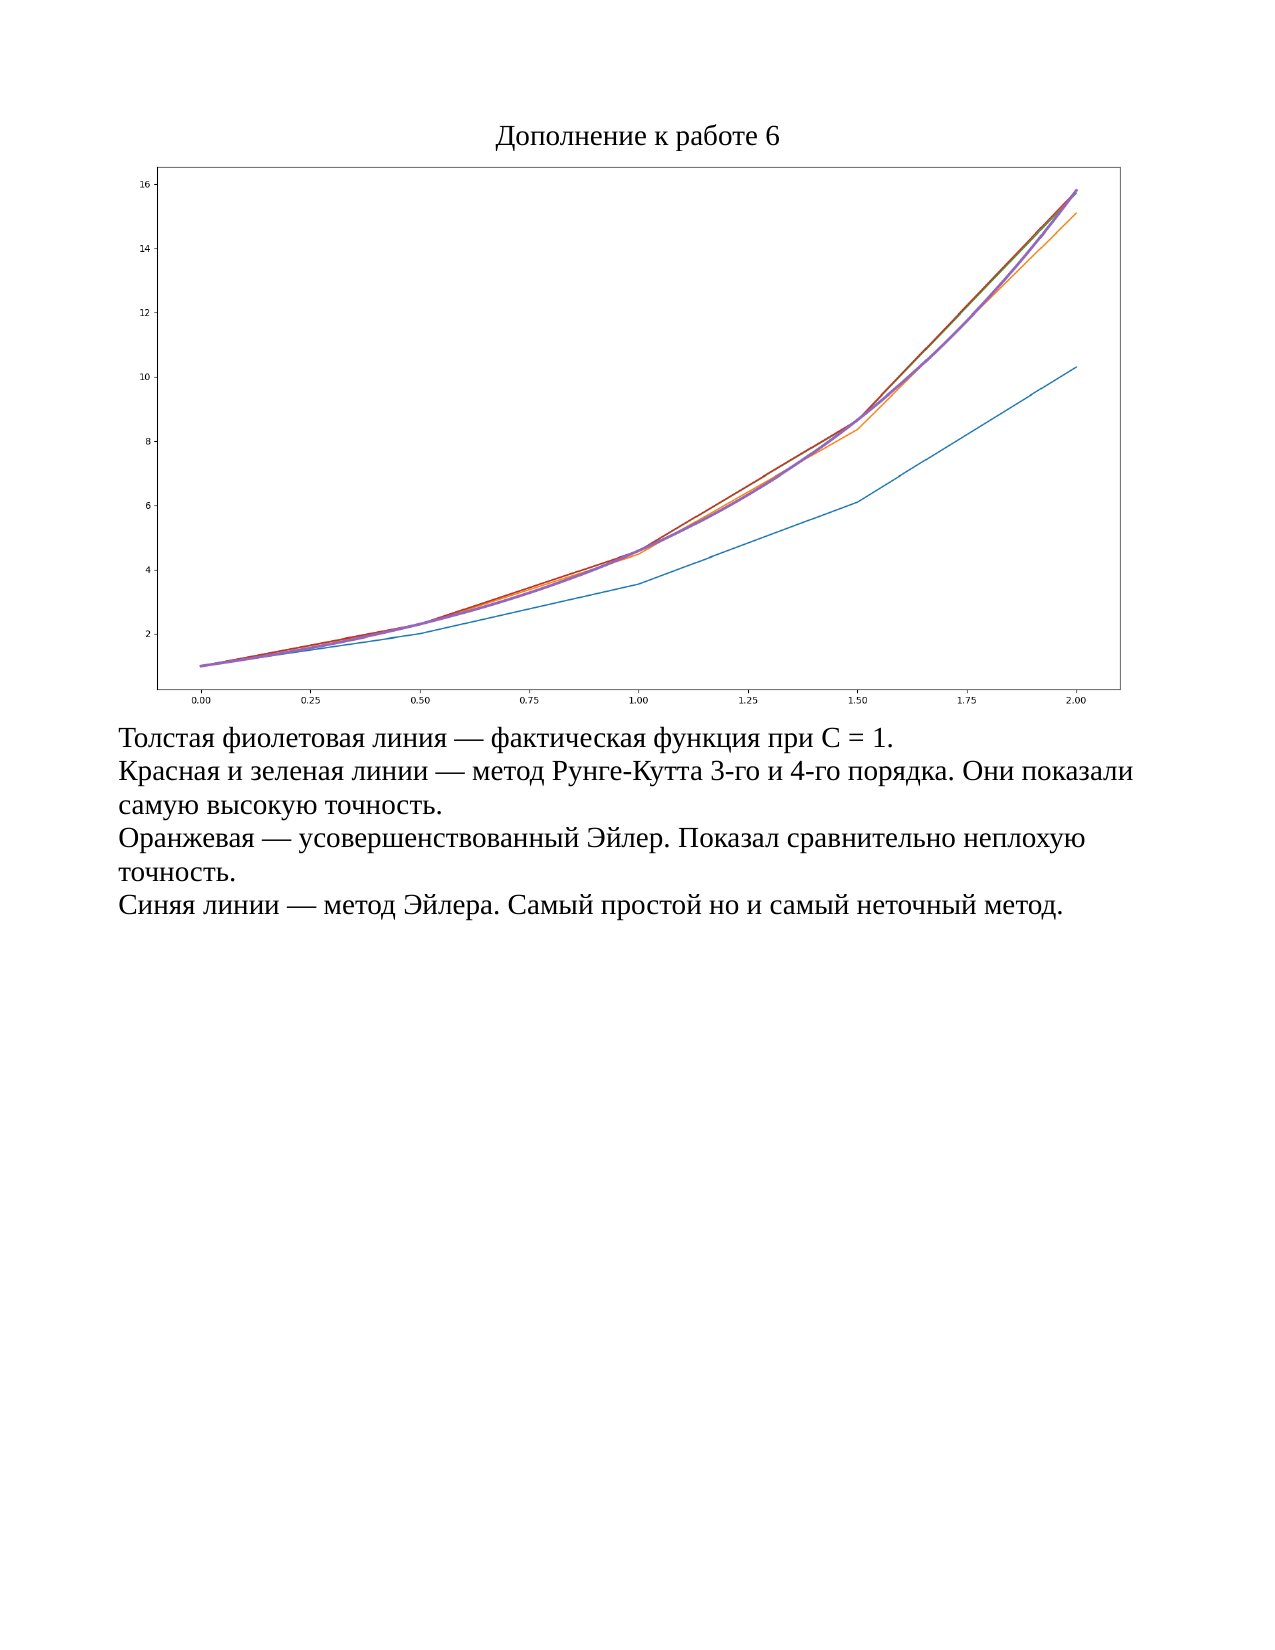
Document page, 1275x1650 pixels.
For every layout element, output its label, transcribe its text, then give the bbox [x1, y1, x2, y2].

text Оранжевая — усовершенствованный Эйлер. Показал сравнительно неплохую точность. [118, 820, 1157, 887]
text Синяя линии — метод Эйлера. Самый простой но и самый неточный метод. [118, 887, 1157, 921]
text Красная и зеленая линии — метод Рунге-Кутта 3-го и 4-го порядка. Они показали самую высокую точность. [118, 753, 1157, 820]
text Толстая фиолетовая линия — фактическая функция при C = 1. [118, 720, 1157, 753]
text Дополнение к работе 6 [118, 118, 1157, 151]
picture [118, 151, 1157, 720]
